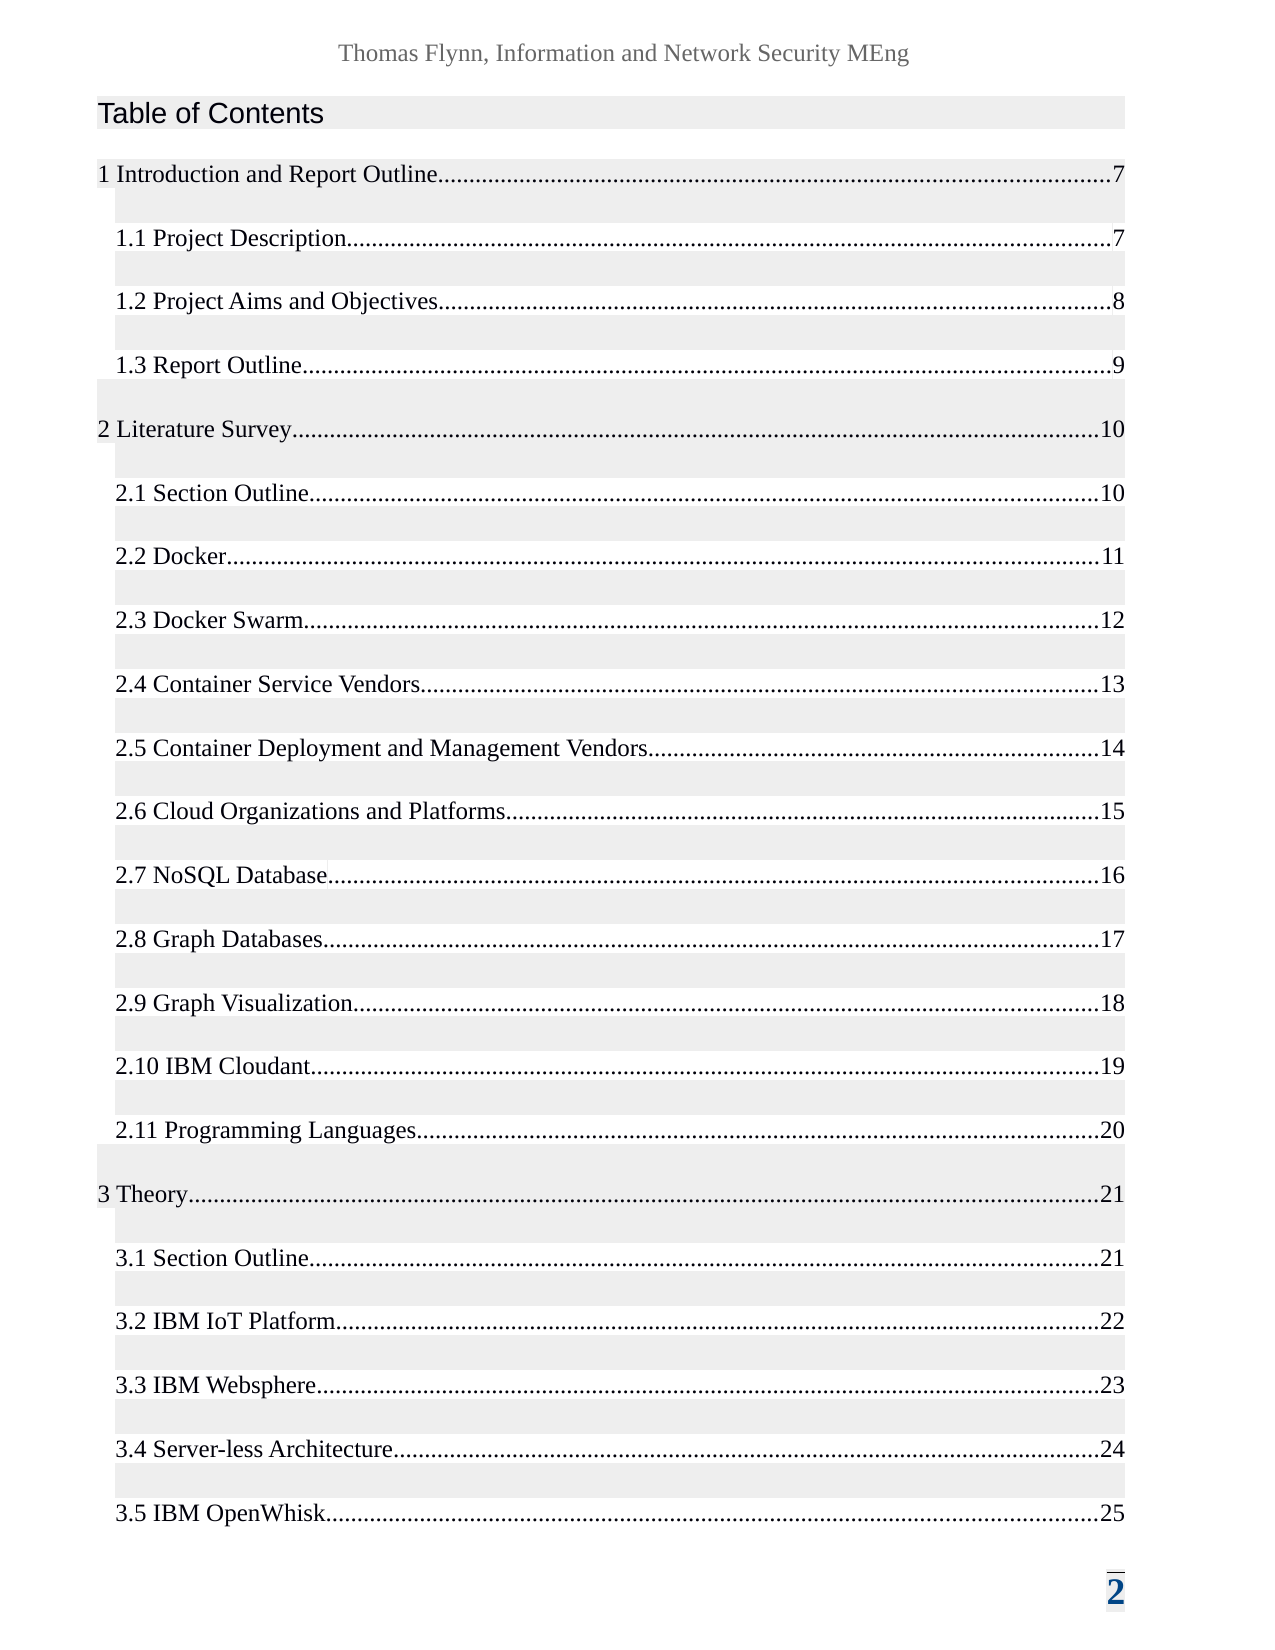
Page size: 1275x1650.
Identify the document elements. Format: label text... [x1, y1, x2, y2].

text 3 Theory 21 [97, 1179, 1125, 1208]
text 2 Literature Survey 10 [97, 414, 1125, 443]
text 1 Introduction and Report Outline 7 [97, 159, 1125, 188]
subtitle Table of Contents [97, 96, 1125, 129]
